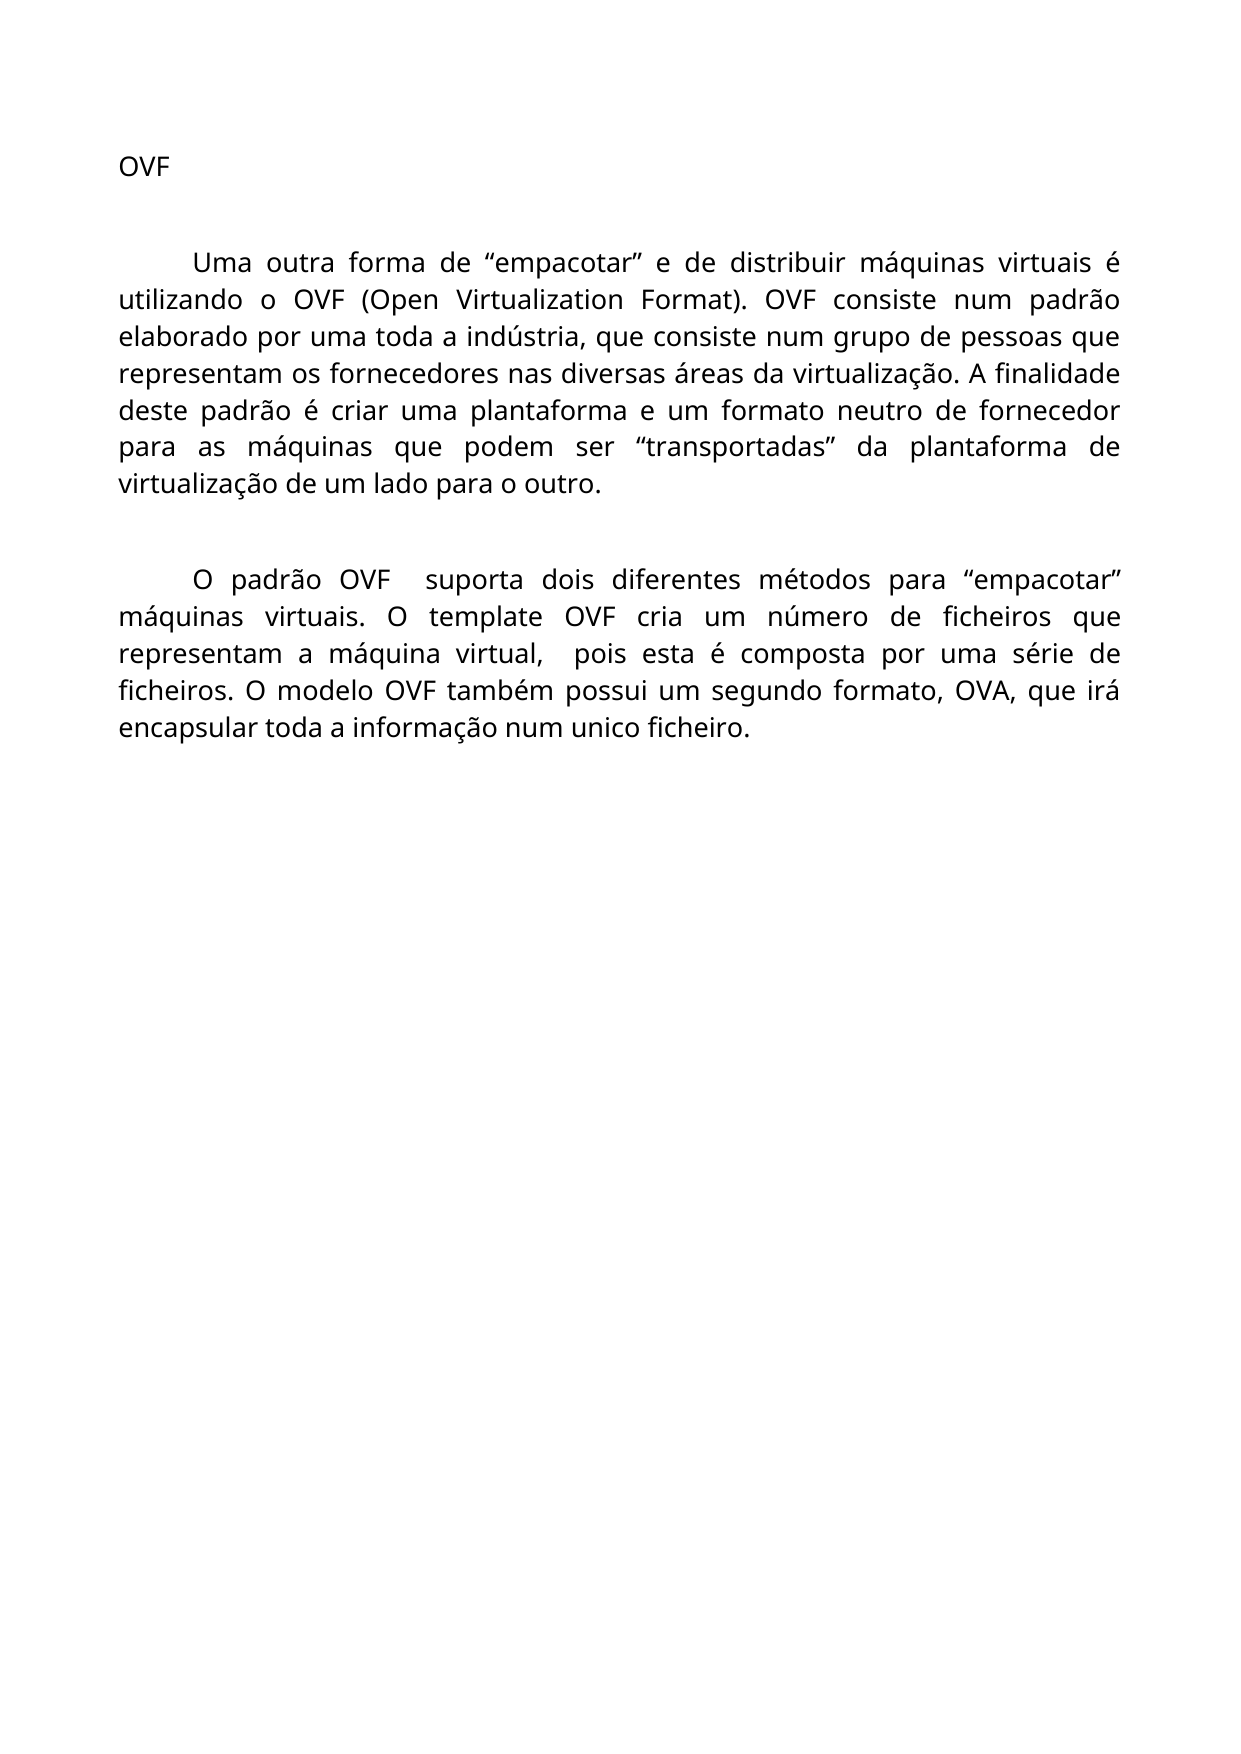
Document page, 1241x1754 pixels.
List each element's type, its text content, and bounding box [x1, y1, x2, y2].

text O padrão OVF suporta dois diferentes métodos para “empacotar” máquinas virtuais. O template OVF cria um número de ficheiros que representam a máquina virtual, pois esta é composta por uma série de ficheiros. O modelo OVF também possui um segundo formato, OVA, que irá encapsular toda a informação num unico ficheiro. [118, 561, 1122, 745]
text Uma outra forma de “empacotar” e de distribuir máquinas virtuais é utilizando o OVF (Open Virtualization Format). OVF consiste num padrão elaborado por uma toda a indústria, que consiste num grupo de pessoas que representam os fornecedores nas diversas áreas da virtualização. A finalidade deste padrão é criar uma plantaforma e um formato neutro de fornecedor para as máquinas que podem ser “transportadas” da plantaforma de virtualização de um lado para o outro. [118, 243, 1122, 502]
text OVF [118, 148, 1122, 184]
